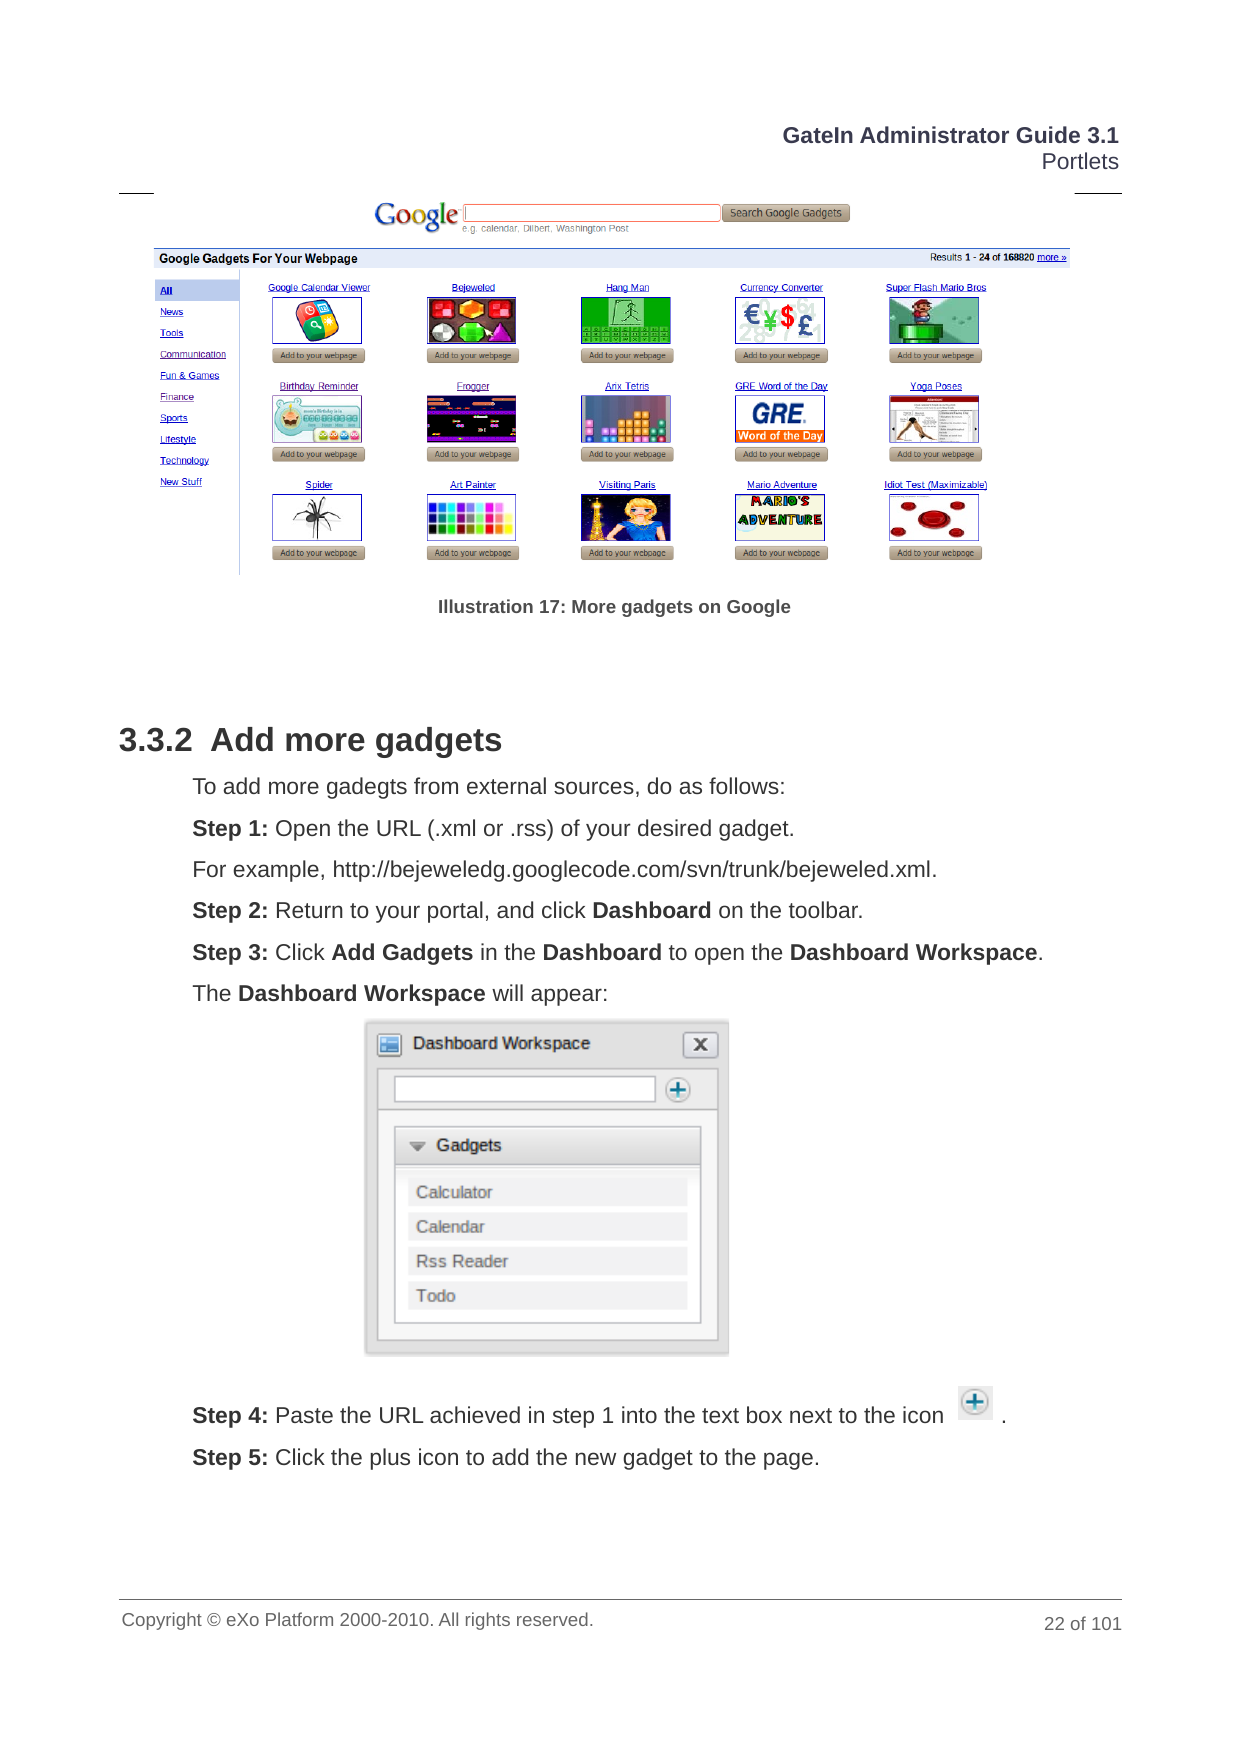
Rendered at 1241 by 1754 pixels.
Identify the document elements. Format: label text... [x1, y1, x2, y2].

picture [958, 1386, 993, 1420]
subtitle Add more gadgets [118, 720, 1122, 758]
text The Dashboard Workspace will appear: [118, 980, 1122, 1006]
text Step 4: Paste the URL achieved in step 1 into the text box next to the icon . [118, 1379, 1122, 1428]
text Step 1: Open the URL (.xml or .rss) of your desired gadget. [118, 814, 1122, 841]
text Step 3: Click Add Gadgets in the Dashboard to open the Dashboard Workspace. [118, 939, 1122, 965]
text For example, http://bejeweledg.googlecode.com/svn/trunk/bejeweled.xml. [118, 856, 1122, 882]
text To add more gadegts from external sources, do as follows: [118, 773, 1122, 799]
text Illustration 21: More gadgets on Google [135, 301, 1094, 617]
text Step 2: Return to your portal, and click Dashboard on the toolbar. [118, 897, 1122, 924]
picture [363, 1018, 730, 1357]
picture [153, 191, 1075, 575]
text Step 5: Click the plus icon to add the new gadget to the page. [118, 1443, 1122, 1470]
